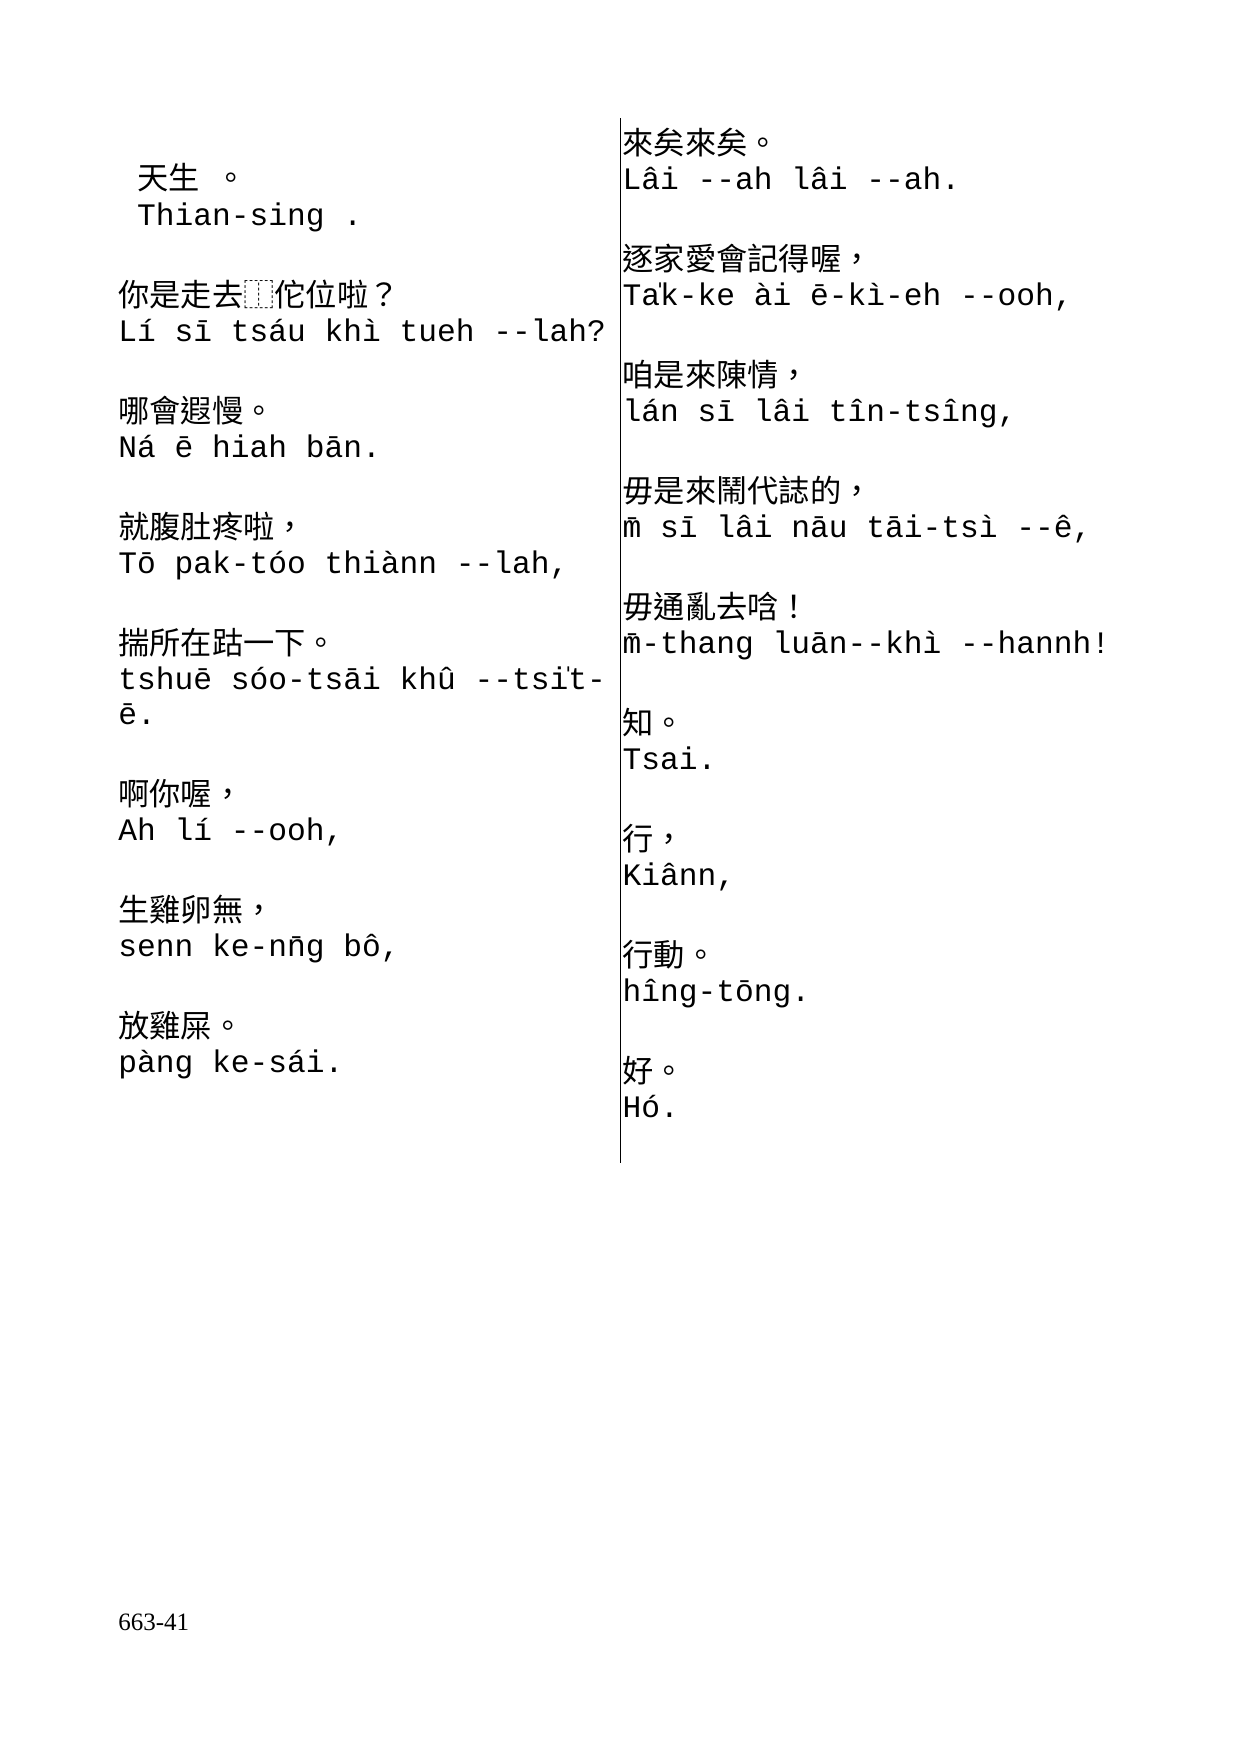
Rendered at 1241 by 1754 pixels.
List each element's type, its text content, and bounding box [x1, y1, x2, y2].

text 行， [622, 814, 1122, 859]
text tshuē sóo-tsāi khû --tsi̍t-ē. [118, 663, 618, 734]
text senn ke-nn̄g bô, [118, 931, 618, 966]
text hîng-tōng. [622, 976, 1122, 1011]
text 來矣來矣。 [622, 118, 1122, 163]
text Tō pak-tóo thiànn --lah, [118, 547, 618, 583]
text Thian-sing . [118, 199, 618, 234]
text 就腹肚疼啦， [118, 502, 618, 547]
text Lâi --ah lâi --ah. [622, 163, 1122, 199]
text Ná ē hiah bān. [118, 431, 618, 467]
text m̄ sī lâi nāu tāi-tsì --ê, [622, 511, 1122, 547]
text 生雞卵無， [118, 886, 618, 931]
text 哪會遐慢。 [118, 386, 618, 431]
text 啊你喔， [118, 769, 618, 815]
text 毋通亂去唅！ [622, 582, 1122, 627]
text 天生 。 [118, 153, 618, 199]
text Ah lí --ooh, [118, 815, 618, 850]
text m̄-thang luān--khì --hannh! [622, 627, 1122, 663]
text 毋是來鬧代誌的， [622, 466, 1122, 511]
text pàng ke-sái. [118, 1047, 618, 1082]
text 行動。 [622, 930, 1122, 976]
text 逐家愛會記得喔， [622, 234, 1122, 279]
text 好。 [622, 1046, 1122, 1092]
text 放雞屎。 [118, 1002, 618, 1047]
text 知。 [622, 698, 1122, 743]
text Ta̍k-ke ài ē-kì-eh --ooh, [622, 279, 1122, 315]
text Hó. [622, 1092, 1122, 1127]
text Tsai. [622, 743, 1122, 779]
text Kiânn, [622, 859, 1122, 895]
text lán sī lâi tîn-tsîng, [622, 395, 1122, 431]
text 揣所在跍一下。 [118, 618, 618, 663]
text 你是走去⿰佗位啦？ [118, 270, 618, 315]
text Lí sī tsáu khì tueh --lah? [118, 315, 618, 351]
text 咱是來陳情， [622, 350, 1122, 395]
